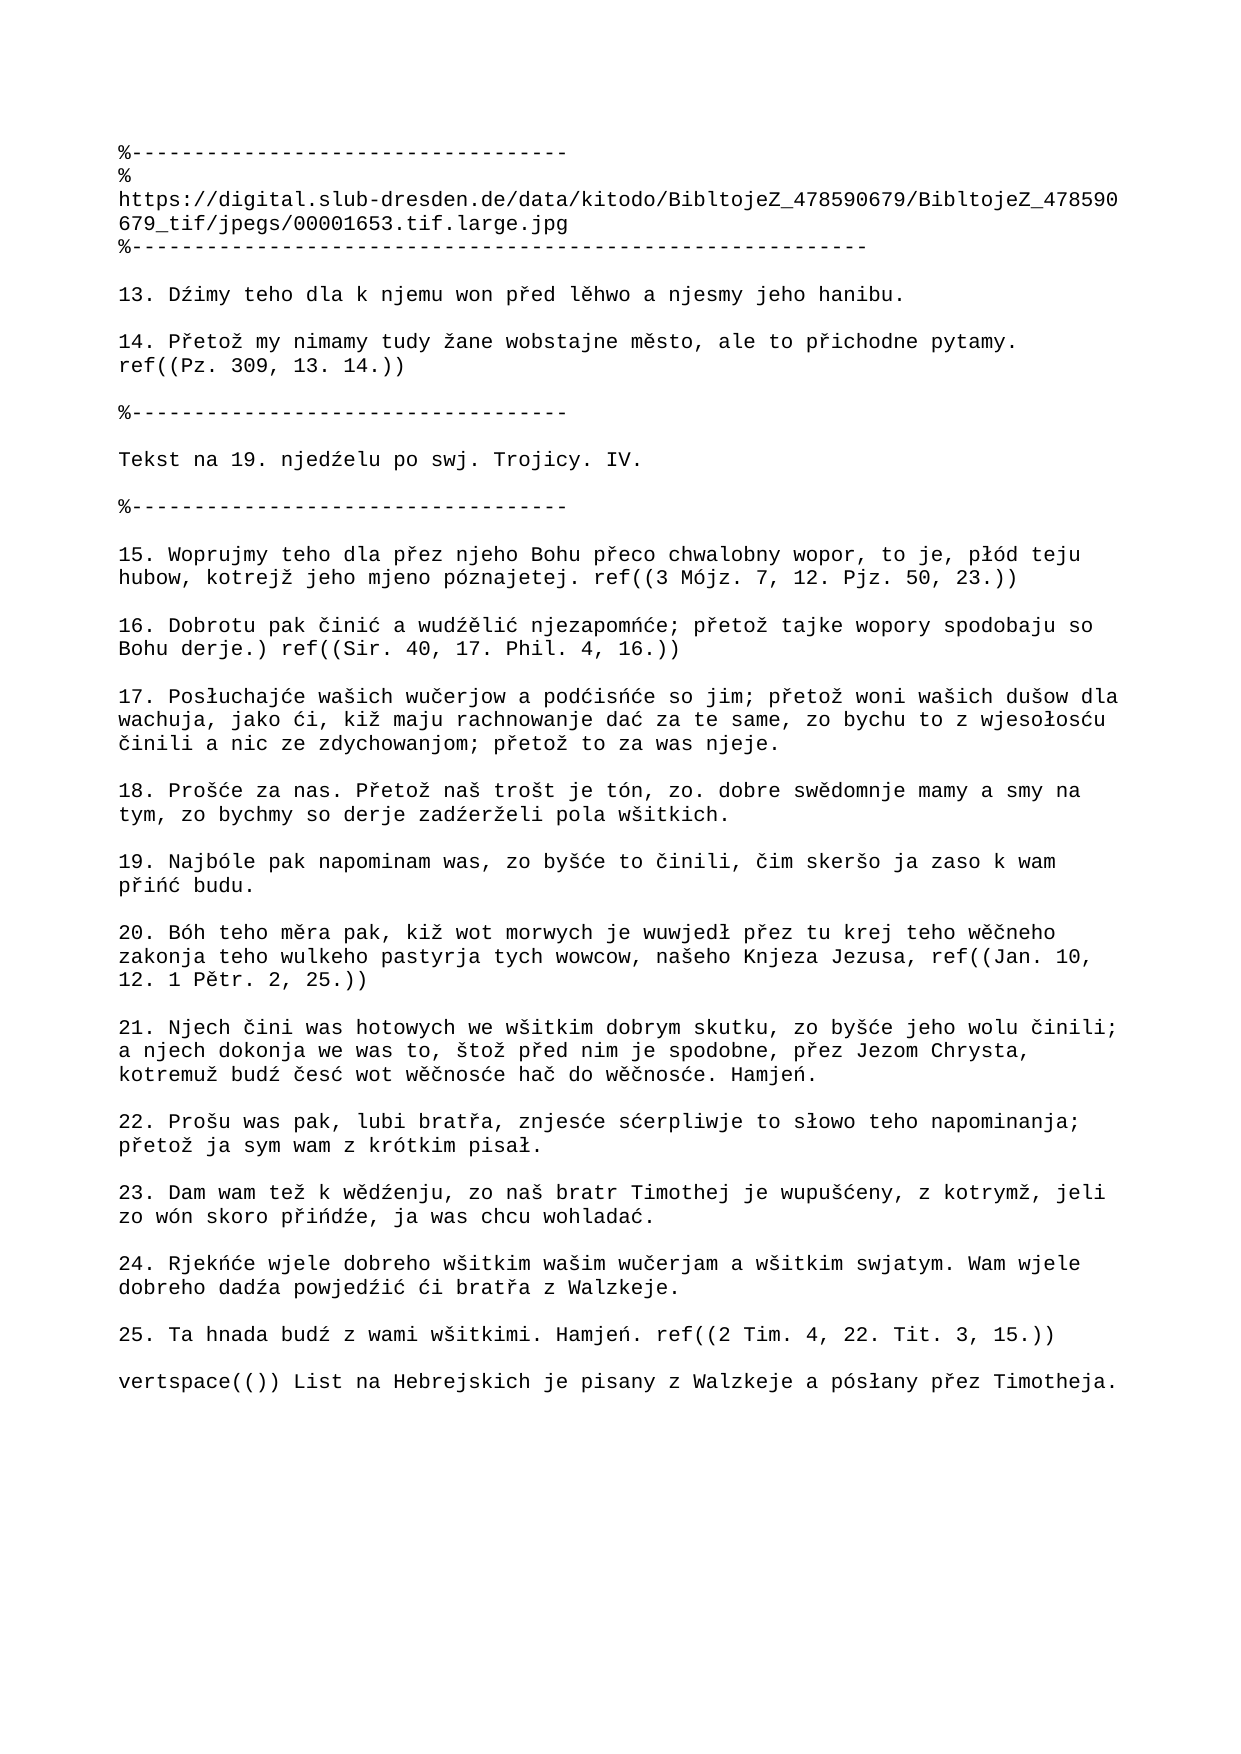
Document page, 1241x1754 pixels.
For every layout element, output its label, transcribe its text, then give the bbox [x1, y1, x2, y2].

text %----------------------------------- [118, 496, 1122, 520]
text 25. Ta hnada budź z wami wšitkimi. Hamjeń. ref((2 Tim. 4, 22. Tit. 3, 15.)) [118, 1324, 1122, 1348]
text %----------------------------------- [118, 402, 1122, 426]
text 22. Prošu was pak, lubi bratřa, znjesće sćerpliwje to słowo teho napominanja; přetož ja sym wam z krótkim pisał. [118, 1111, 1122, 1158]
text 24. Rjekńće wjele dobreho wšitkim wašim wučerjam a wšitkim swjatym. Wam wjele dobreho dadźa powjedźić ći bratřa z Walzkeje. [118, 1253, 1122, 1300]
text 20. Bóh teho měra pak, kiž wot morwych je wuwjedł přez tu krej teho wěčneho zakonja teho wulkeho pastyrja tych wowcow, našeho Knjeza Jezusa, ref((Jan. 10, 12. 1 Pětr. 2, 25.)) [118, 922, 1122, 993]
text 14. Přetož my nimamy tudy žane wobstajne město, ale to přichodne pytamy. ref((Pz. 309, 13. 14.)) [118, 331, 1122, 378]
text 17. Posłuchajće wašich wučerjow a podćisńće so jim; přetož woni wašich dušow dla wachuja, jako ći, kiž maju rachnowanje dać za te same, zo bychu to z wjesołosću činili a nic ze zdychowanjom; přetož to za was njeje. [118, 686, 1122, 757]
text vertspace(()) List na Hebrejskich je pisany z Walzkeje a pósłany přez Timotheja. [118, 1371, 1122, 1395]
text Tekst na 19. njedźelu po swj. Trojicy. IV. [118, 449, 1122, 473]
text 13. Dźimy teho dla k njemu won před lěhwo a njesmy jeho hanibu. [118, 284, 1122, 307]
text 18. Prošće za nas. Přetož naš trošt je tón, zo. dobre swědomnje mamy a smy na tym, zo bychmy so derje zadźerželi pola wšitkich. [118, 780, 1122, 827]
text % https://digital.slub-dresden.de/data/kitodo/BibltojeZ_478590679/BibltojeZ_478590679_tif/jpegs/00001653.tif.large.jpg [118, 165, 1122, 236]
text 15. Woprujmy teho dla přez njeho Bohu přeco chwalobny wopor, to je, płód teju hubow, kotrejž jeho mjeno póznajetej. ref((3 Mójz. 7, 12. Pjz. 50, 23.)) [118, 544, 1122, 591]
text 23. Dam wam tež k wědźenju, zo naš bratr Timothej je wupušćeny, z kotrymž, jeli zo wón skoro přińdźe, ja was chcu wohladać. [118, 1182, 1122, 1229]
text 21. Njech čini was hotowych we wšitkim dobrym skutku, zo byšće jeho wolu činili; a njech dokonja we was to, štož před nim je spodobne, přez Jezom Chrysta, kotremuž budź česć wot wěčnosće hač do wěčnosće. Hamjeń. [118, 1017, 1122, 1088]
text %----------------------------------- [118, 142, 1122, 165]
text %----------------------------------------------------------- [118, 236, 1122, 260]
text 16. Dobrotu pak činić a wudźělić njezapomńće; přetož tajke wopory spodobaju so Bohu derje.) ref((Sir. 40, 17. Phil. 4, 16.)) [118, 615, 1122, 662]
text 19. Najbóle pak napominam was, zo byšće to činili, čim skeršo ja zaso k wam přińć budu. [118, 851, 1122, 898]
